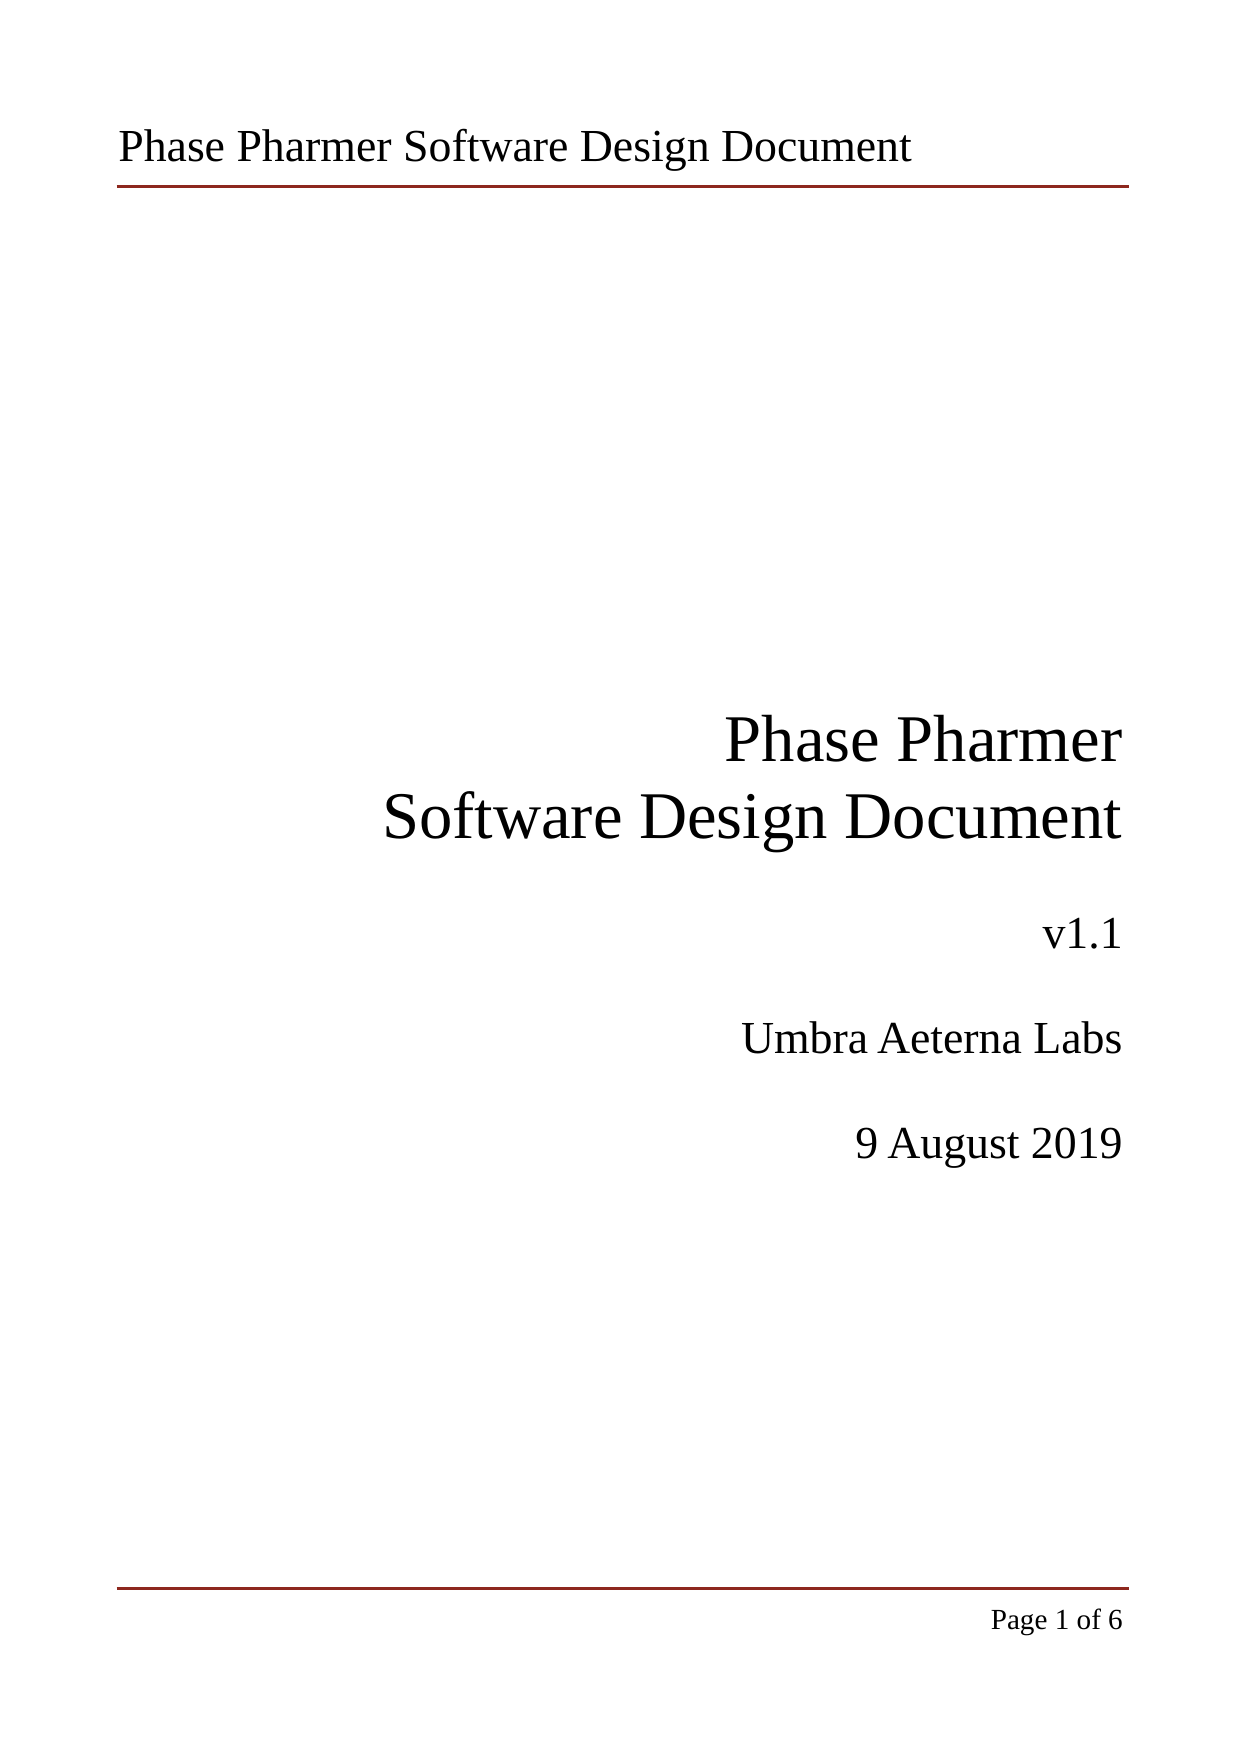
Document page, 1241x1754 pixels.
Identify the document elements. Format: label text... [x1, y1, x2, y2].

text Software Design Document [118, 776, 1122, 852]
text Phase Pharmer [118, 699, 1122, 776]
text v1.1 [118, 905, 1122, 958]
text Umbra Aeterna Labs [118, 1011, 1122, 1063]
text 9 August 2019 [118, 1116, 1122, 1169]
